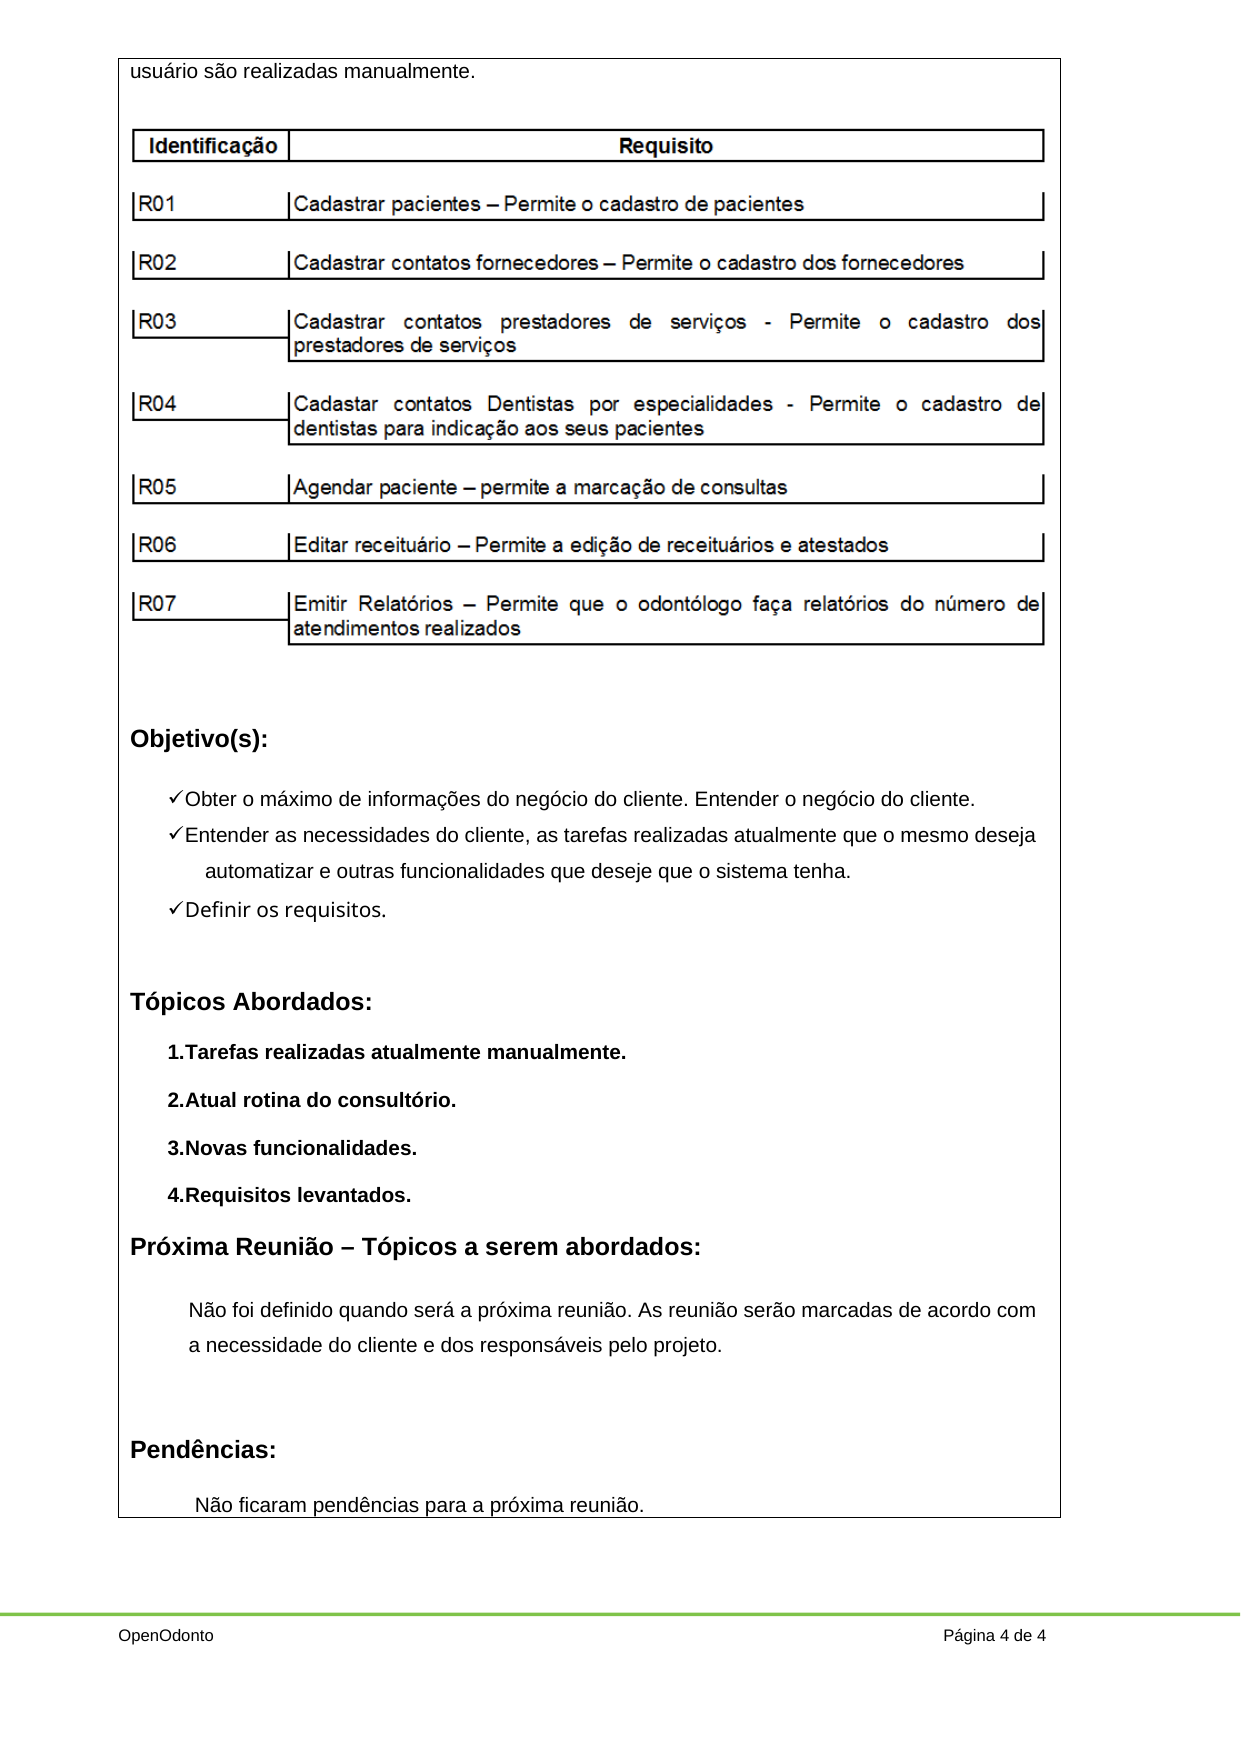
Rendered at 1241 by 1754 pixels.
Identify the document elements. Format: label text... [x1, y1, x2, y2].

table_header Endereço/ Bairro/ Cidade/ CEP; Telefone comercial, residencial, celular e outros; Observações; Término do tratamento; Data de retorno; Odontograma; Anamnese (folha anexada à ficha de cadastro); Planejamento; Honorários; Atestados e receitas são preenchidos manualmente. Para preenchimento dos atestados utiliza tabela CID. Utiliza uma agenda para a marcação de consultas. Utiliza uma agenda telefônica onde estão registrados seus fornecedores, prestadores de serviços, convênios que atende e colegas (para quem indica pacientes). Controle de caixa é realizado através de um caderno, onde é registrado as entradas e saídas do dia. (não será implementado) O cliente necessita que todas essas funcionalidades sejam informatizadas. Bem como: O planejamento fosse em forma de uma tabela e que esta possua os seguintes itens: Dente – Face – Procedimento – Valor – Total. Tabela de honorários composta por forma de pagamento (à vista ou parcelas); A ficha de anamnese esteja junto ao cadastro do cliente; Listagem CID esteja junto aos atestados; Informar a data de retorno do paciente automaticamente (não será implementado). Controle financeiro - Haja um lugar onde o usuário possa informar sua contas mensais e pagamentos e que fosse informado quanto a proximidade do vencimento. (não será implementado) O consultório em questão possui sede na cidade de Goiânia e atua no ramo da saúde e estética bucal. Hoje consta com a área do consultório e recepção (sala de espera). Entre as rotinas cotidianas tem-se o cadastramento de pacientes, agendamento de horários, controle, pagamento e recebimento de contas, controle dos convênios, atendimento aos clientes de modo geral. Entre as atividades clínicas podemos destacar: após o diagnóstico, o dentista encaminha para um especialista (colegas) ou desenvolve um planejamento do trabalho junto com o paciente para iniciar o tratamento, caso seja necessário terceirização de procedimentos (ex. Laboratoriais) ele os encaminha para os quais normalmente lhe prestam serviço. O novo sistema será uma informatização do consultório, com o intuito de acelerar e qualificar os serviços prestados, bem como, proporcionar maior segurança nas informações trocadas entre o usuário e o sistema, pois, atualmente todas as funcionalidades exigidas pelo usuário são realizadas manualmente. Objetivo(s): Obter o máximo de informações do negócio do cliente. Entender o negócio do cliente. Entender as necessidades do cliente, as tarefas realizadas atualmente que o mesmo deseja automatizar e outras funcionalidades que deseje que o sistema tenha. Definir os requisitos. Tópicos Abordados: Tarefas realizadas atualmente manualmente. Atual rotina do consultório. Novas funcionalidades. Requisitos levantados. Próxima Reunião – Tópicos a serem abordados: Não foi definido quando será a próxima reunião. As reunião serão marcadas de acordo com a necessidade do cliente e dos responsáveis pelo projeto. Pendências: Não ficaram pendências para a próxima reunião. [119, 59, 1060, 1517]
picture [129, 120, 1049, 651]
